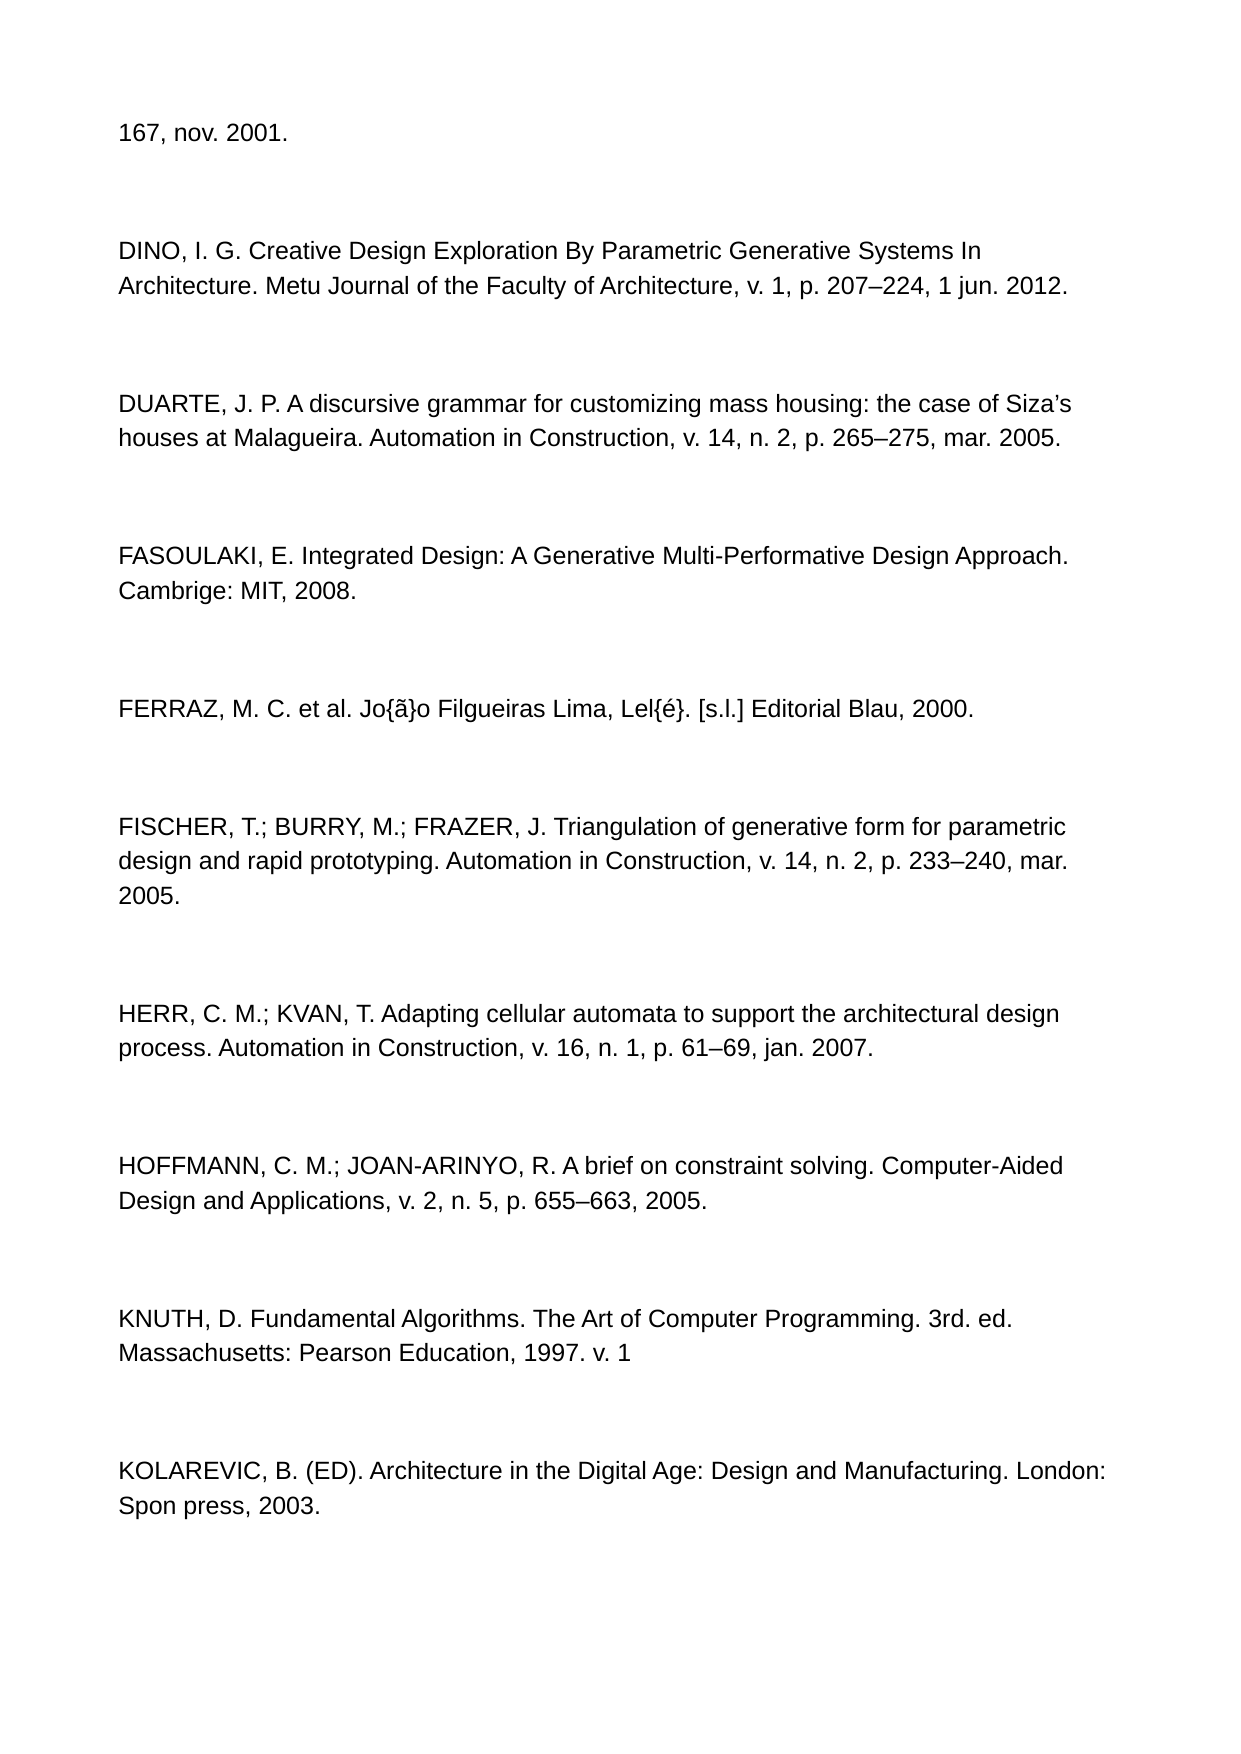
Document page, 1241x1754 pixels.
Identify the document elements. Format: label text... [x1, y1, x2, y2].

text HERR, C. M.; KVAN, T. Adapting cellular automata to support the architectural design process. Automation in Construction, v. 16, n. 1, p. 61–69, jan. 2007. [118, 930, 1122, 1062]
text [118, 1540, 1122, 1603]
text DUARTE, J. P. A discursive grammar for customizing mass housing: the case of Siza’s houses at Malagueira. Automation in Construction, v. 14, n. 2, p. 265–275, mar. 2005. [118, 320, 1122, 452]
text FASOULAKI, E. Integrated Design: A Generative Multi-Performative Design Approach. Cambrige: MIT, 2008. [118, 472, 1122, 604]
text FISCHER, T.; BURRY, M.; FRAZER, J. Triangulation of generative form for parametric design and rapid prototyping. Automation in Construction, v. 14, n. 2, p. 233–240, mar. 2005. [118, 743, 1122, 909]
text FERRAZ, M. C. et al. Jo{ã}o Filgueiras Lima, Lel{é}. [s.l.] Editorial Blau, 2000. [118, 625, 1122, 722]
text DINO, I. G. Creative Design Exploration By Parametric Generative Systems In Architecture. Metu Journal of the Faculty of Architecture, v. 1, p. 207–224, 1 jun. 2012. [118, 167, 1122, 299]
text 167, nov. 2001. [118, 118, 1122, 147]
text KNUTH, D. Fundamental Algorithms. The Art of Computer Programming. 3rd. ed. Massachusetts: Pearson Education, 1997. v. 1 [118, 1235, 1122, 1367]
text HOFFMANN, C. M.; JOAN-ARINYO, R. A brief on constraint solving. Computer-Aided Design and Applications, v. 2, n. 5, p. 655–663, 2005. [118, 1082, 1122, 1214]
text KOLAREVIC, B. (ED). Architecture in the Digital Age: Design and Manufacturing. London: Spon press, 2003. [118, 1387, 1122, 1519]
